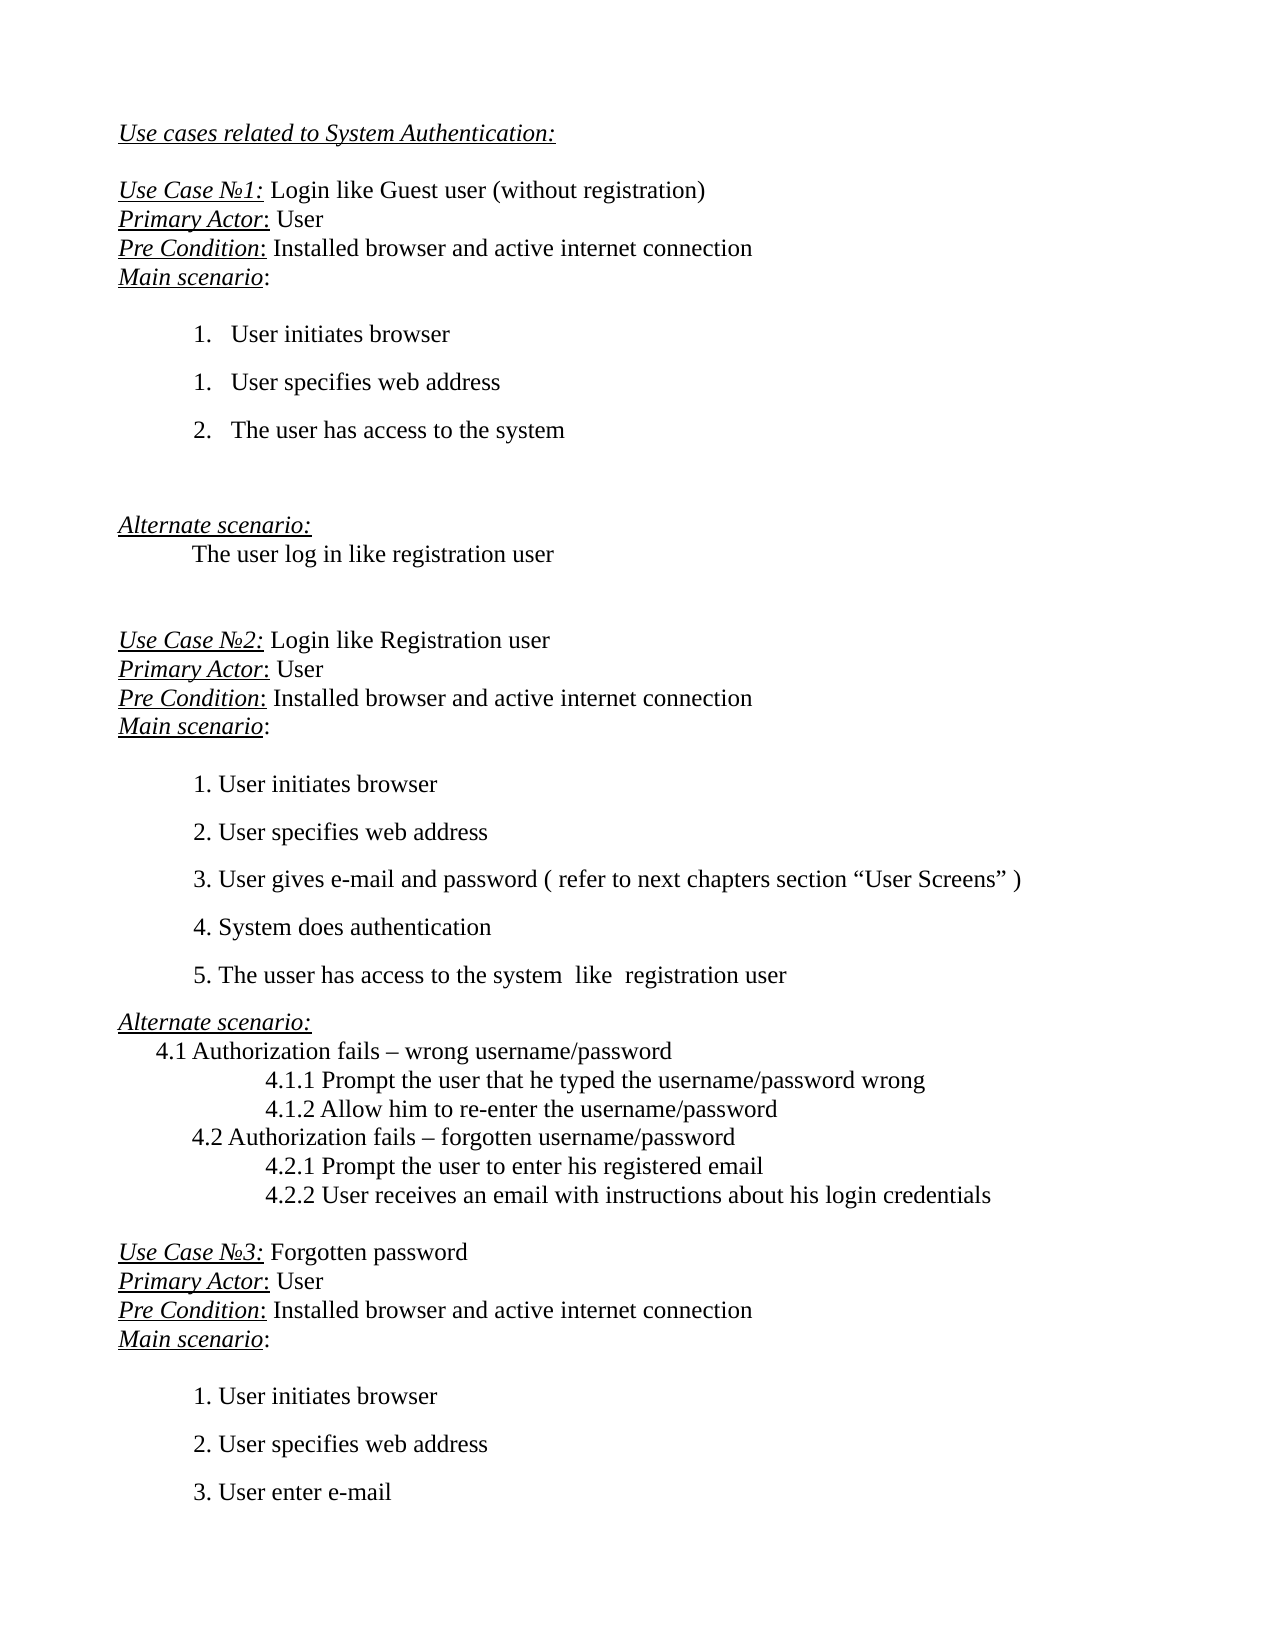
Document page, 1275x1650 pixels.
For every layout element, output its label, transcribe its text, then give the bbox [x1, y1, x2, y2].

list User specifies web address [193, 367, 1157, 396]
list 5. The usser has access to the system like registration user [193, 960, 1157, 988]
list 3. User gives e-mail and password ( refer to next chapters section “User Screens” ) [193, 864, 1157, 893]
list 1. User initiates browser [193, 769, 1157, 798]
list 3. User enter e-mail [193, 1477, 1157, 1505]
list 2. User specifies web address [193, 1429, 1157, 1458]
text Alternate scenario: 4.1 Authorization fails – wrong username/password 4.1.1 Prompt the user that he typed the username/password wrong 4.1.2 Allow him to re-enter the username/password 4.2 Authorization fails – forgotten username/password 4.2.1 Prompt the user to enter his registered email 4.2.2 User receives an email with instructions about his login credentials [118, 1007, 1157, 1209]
list 1. User initiates browser [193, 1381, 1157, 1410]
text Use cases related to System Authentication: [118, 118, 1157, 147]
text Use Case №3: Forgotten password Primary Actor: User Pre Condition: Installed browser and active internet connection Main scenario: [118, 1237, 1157, 1352]
list User initiates browser [193, 319, 1157, 348]
list 2. User specifies web address [193, 817, 1157, 845]
text Use Case №2: Login like Registration user Primary Actor: User Pre Condition: Installed browser and active internet connection Main scenario: [118, 625, 1157, 740]
list 4. System does authentication [193, 912, 1157, 941]
text Alternate scenario: The user log in like registration user [118, 510, 1157, 568]
text Use Case №1: Login like Guest user (without registration) Primary Actor: User Pre Condition: Installed browser and active internet connection Main scenario: [118, 176, 1157, 291]
list The user has access to the system [193, 415, 1157, 443]
